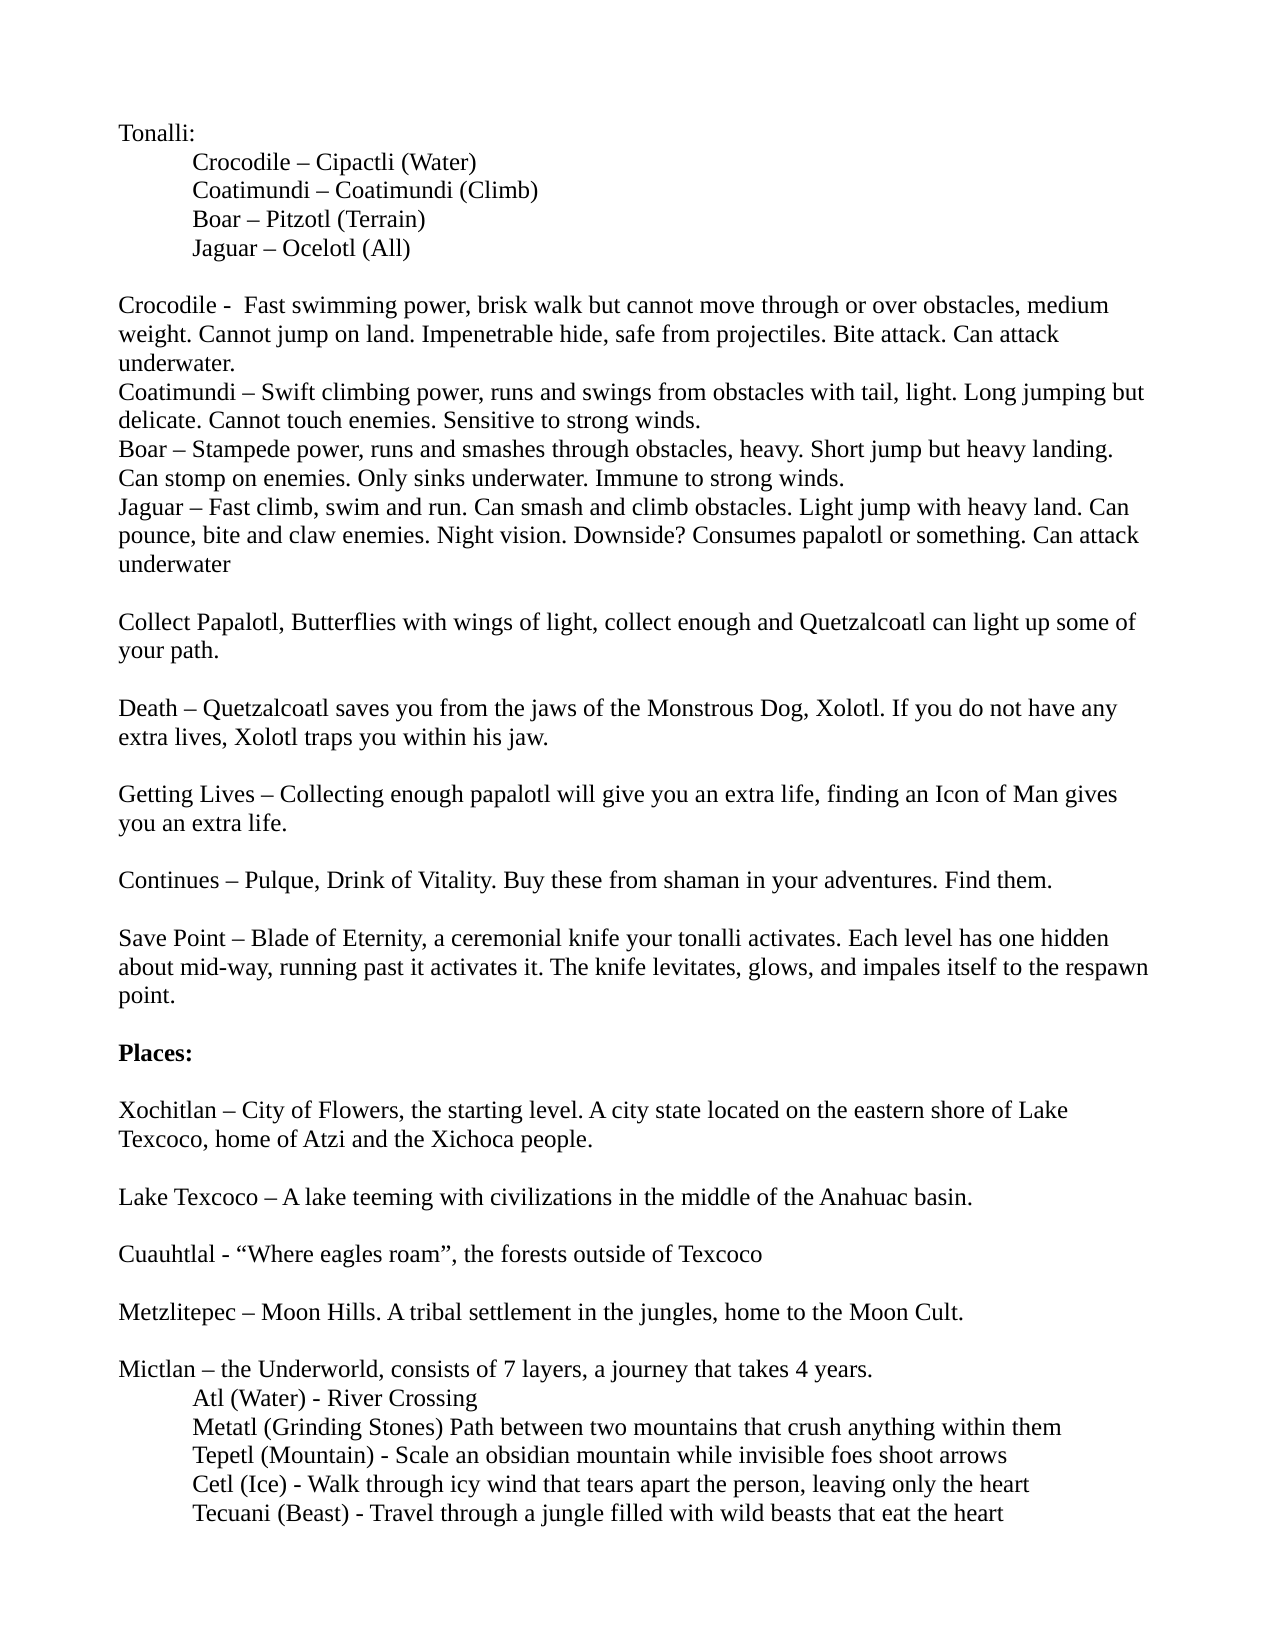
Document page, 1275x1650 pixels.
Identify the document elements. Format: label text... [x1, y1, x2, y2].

text Tonalli: [118, 118, 1157, 147]
text Jaguar – Fast climb, swim and run. Can smash and climb obstacles. Light jump with heavy land. Can pounce, bite and claw enemies. Night vision. Downside? Consumes papalotl or something. Can attack underwater [118, 492, 1157, 578]
text Save Point – Blade of Eternity, a ceremonial knife your tonalli activates. Each level has one hidden about mid-way, running past it activates it. The knife levitates, glows, and impales itself to the respawn point. [118, 923, 1157, 1009]
text Crocodile - Fast swimming power, brisk walk but cannot move through or over obstacles, medium weight. Cannot jump on land. Impenetrable hide, safe from projectiles. Bite attack. Can attack underwater. [118, 291, 1157, 377]
text Atl (Water) - River Crossing [118, 1383, 1157, 1412]
text Places: [118, 1038, 1157, 1067]
text Cetl (Ice) - Walk through icy wind that tears apart the person, leaving only the heart [118, 1469, 1157, 1498]
text Continues – Pulque, Drink of Vitality. Buy these from shaman in your adventures. Find them. [118, 866, 1157, 894]
text Death – Quetzalcoatl saves you from the jaws of the Monstrous Dog, Xolotl. If you do not have any extra lives, Xolotl traps you within his jaw. [118, 693, 1157, 751]
text Tepetl (Mountain) - Scale an obsidian mountain while invisible foes shoot arrows [118, 1441, 1157, 1469]
text Jaguar – Ocelotl (All) [118, 233, 1157, 262]
text Xochitlan – City of Flowers, the starting level. A city state located on the eastern shore of Lake Texcoco, home of Atzi and the Xichoca people. [118, 1096, 1157, 1153]
text Metzlitepec – Moon Hills. A tribal settlement in the jungles, home to the Moon Cult. [118, 1297, 1157, 1326]
text Lake Texcoco – A lake teeming with civilizations in the middle of the Anahuac basin. [118, 1182, 1157, 1211]
text Metatl (Grinding Stones) Path between two mountains that crush anything within them [118, 1412, 1157, 1441]
text Coatimundi – Coatimundi (Climb) [118, 176, 1157, 204]
text Getting Lives – Collecting enough papalotl will give you an extra life, finding an Icon of Man gives you an extra life. [118, 779, 1157, 837]
text Boar – Pitzotl (Terrain) [118, 204, 1157, 233]
text Cuauhtlal - “Where eagles roam”, the forests outside of Texcoco [118, 1239, 1157, 1268]
text Coatimundi – Swift climbing power, runs and swings from obstacles with tail, light. Long jumping but delicate. Cannot touch enemies. Sensitive to strong winds. [118, 377, 1157, 434]
text Tecuani (Beast) - Travel through a jungle filled with wild beasts that eat the heart [118, 1498, 1157, 1527]
text Collect Papalotl, Butterflies with wings of light, collect enough and Quetzalcoatl can light up some of your path. [118, 607, 1157, 664]
text Crocodile – Cipactli (Water) [118, 147, 1157, 176]
text Mictlan – the Underworld, consists of 7 layers, a journey that takes 4 years. [118, 1354, 1157, 1383]
text Boar – Stampede power, runs and smashes through obstacles, heavy. Short jump but heavy landing. Can stomp on enemies. Only sinks underwater. Immune to strong winds. [118, 434, 1157, 492]
